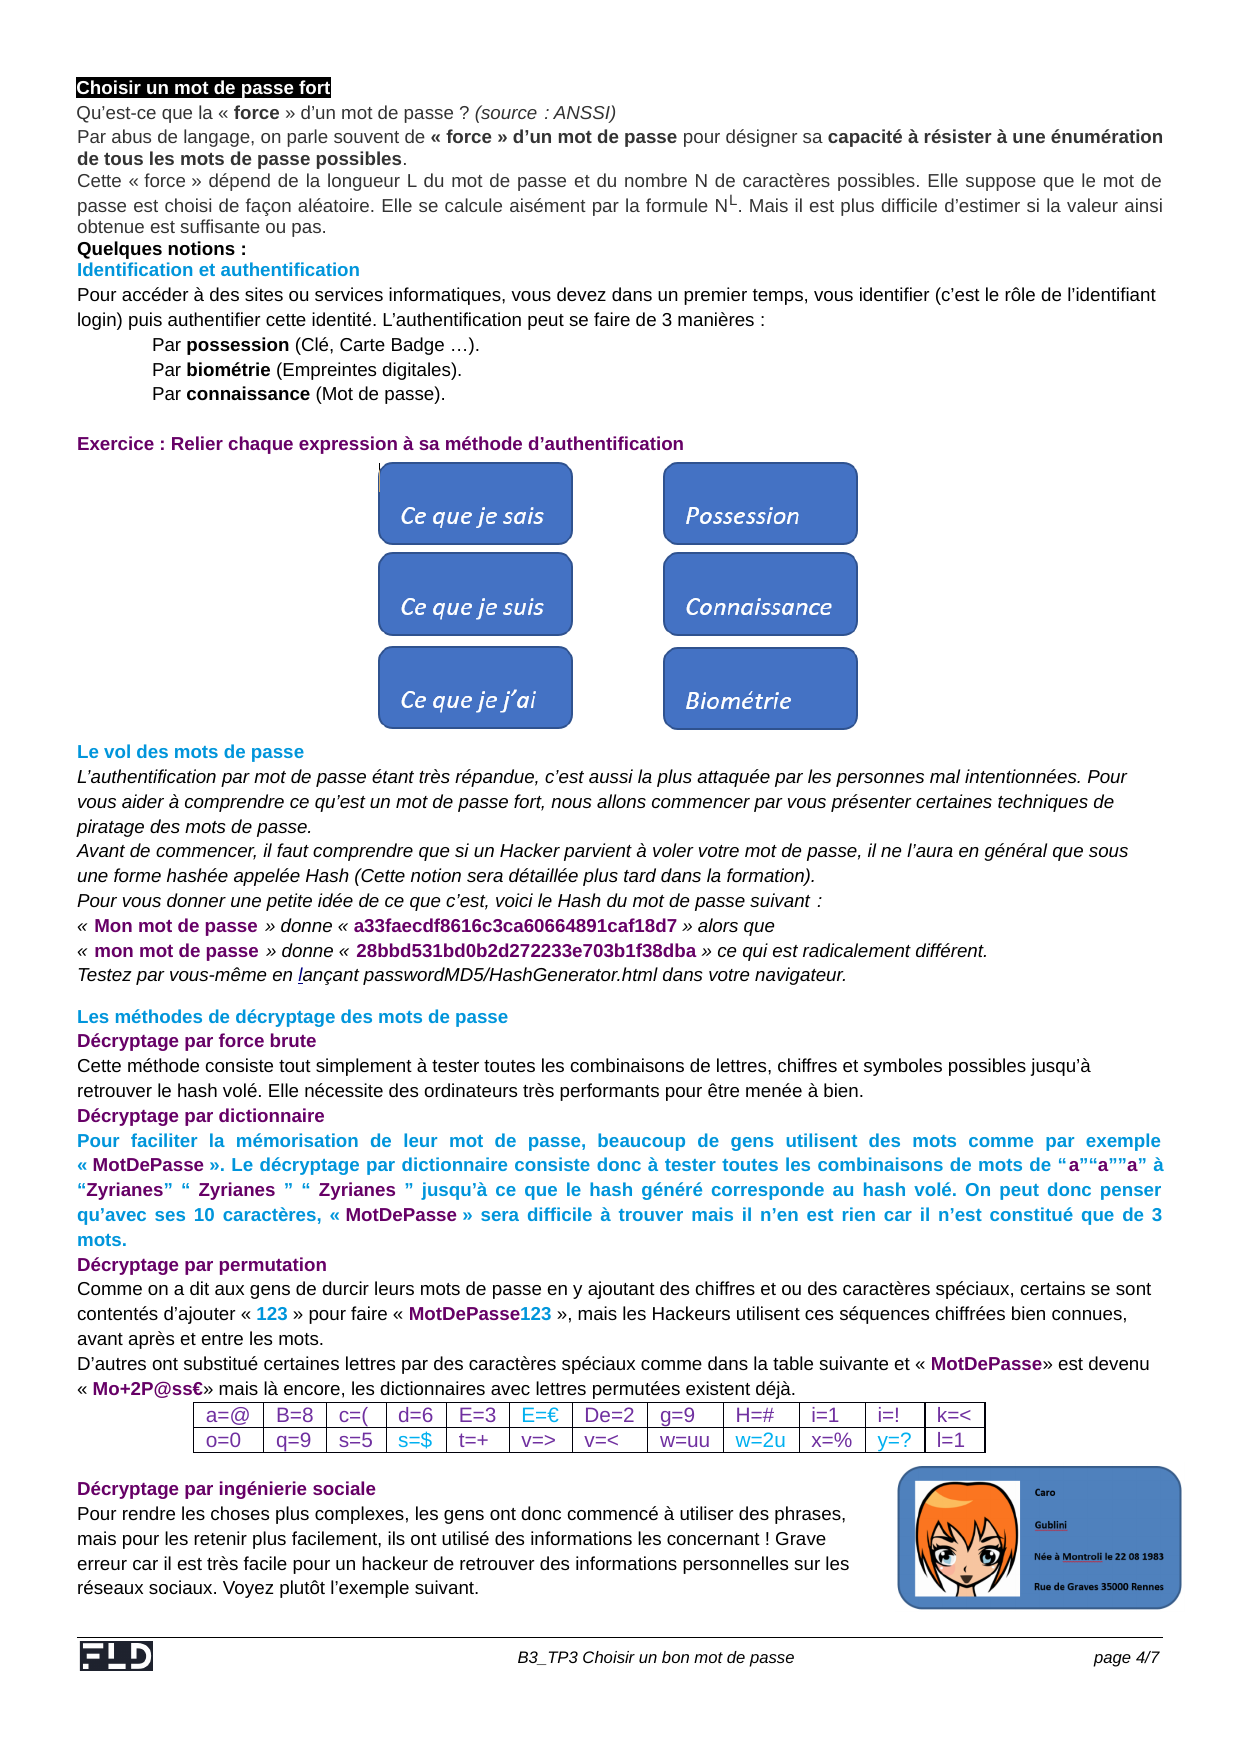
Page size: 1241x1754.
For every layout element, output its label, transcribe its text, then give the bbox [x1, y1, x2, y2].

table_header d=6 [387, 1403, 446, 1427]
text Décryptage par dictionnaire [77, 1104, 1163, 1126]
table_cell s=5 [327, 1428, 386, 1452]
text Pour faciliter la mémorisation de leur mot de passe, beaucoup de gens utilisent des mots comme par exemple « MotDePasse ». Le décryptage par dictionnaire consiste donc à tester toutes les combinaisons de mots de “a”“a””a” à “Zyrianes” “ Zyrianes ” “ Zyrianes ” jusqu’à ce que le hash généré corresponde au hash volé. On peut donc penser qu’avec ses 10 caractères, « MotDePasse » sera difficile à trouver mais il n’en est rien car il n’est constitué que de 3 mots. [77, 1129, 1163, 1250]
text Comme on a dit aux gens de durcir leurs mots de passe en y ajoutant des chiffres et ou des caractères spéciaux, certains se sont contentés d’ajouter « 123 » pour faire « MotDePasse123 », mais les Hackeurs utilisent ces séquences chiffrées bien connues, avant après et entre les mots. [77, 1278, 1163, 1349]
text L’authentification par mot de passe étant très répandue, c’est aussi la plus attaquée par les personnes mal intentionnées. Pour vous aider à comprendre ce qu’est un mot de passe fort, nous allons commencer par vous présenter certaines techniques de piratage des mots de passe. [77, 766, 1163, 837]
table_cell y=? [866, 1428, 924, 1452]
table_header E=3 [447, 1403, 509, 1427]
text Les méthodes de décryptage des mots de passe [77, 1005, 1163, 1027]
table_cell s=$ [387, 1428, 446, 1452]
table_cell v=> [510, 1428, 572, 1452]
table_header g=9 [648, 1403, 723, 1427]
table_header i=1 [800, 1403, 865, 1427]
text Pour accéder à des sites ou services informatiques, vous devez dans un premier temps, vous identifier (c’est le rôle de l’identifiant login) puis authentifier cette identité. L’authentification peut se faire de 3 manières : [77, 284, 1163, 330]
table_cell x=% [800, 1428, 865, 1452]
text Décryptage par ingénierie sociale [77, 1478, 894, 1499]
list Par possession (Clé, Carte Badge …). [114, 334, 1163, 355]
table_header B=8 [264, 1403, 326, 1427]
text « Mon mot de passe » donne « a33faecdf8616c3ca60664891caf18d7 » alors que [77, 914, 1163, 936]
text Testez par vous-même en lançant passwordMD5/HashGenerator.html dans votre navigateur. [77, 964, 1163, 986]
table_header i=! [866, 1403, 924, 1427]
text Avant de commencer, il faut comprendre que si un Hacker parvient à voler votre mot de passe, il ne l’aura en général que sous une forme hashée appelée Hash (Cette notion sera détaillée plus tard dans la formation). [77, 840, 1163, 887]
table_header E=€ [510, 1403, 572, 1427]
table_cell v=< [573, 1428, 647, 1452]
text Choisir un mot de passe fort [76, 77, 1163, 98]
text Le vol des mots de passe [77, 741, 1163, 763]
text Quelques notions : [77, 238, 1163, 259]
table_header H=# [724, 1403, 799, 1427]
table_cell w=2u [724, 1428, 799, 1452]
table_cell w=uu [648, 1428, 723, 1452]
text « mon mot de passe » donne « 28bbd531bd0b2d272233e703b1f38dba » ce qui est radicalement différent. [77, 939, 1163, 961]
text Décryptage par permutation [77, 1253, 1163, 1275]
table_cell q=9 [264, 1428, 326, 1452]
list Par biométrie (Empreintes digitales). [114, 358, 1163, 380]
list Par connaissance (Mot de passe). [114, 383, 1163, 405]
text Qu’est-ce que la « force » d’un mot de passe ? (source : ANSSI) [76, 102, 1163, 123]
text Décryptage par force brute [77, 1030, 1163, 1052]
table_header k=< [926, 1403, 984, 1427]
text Cette « force » dépend de la longueur L du mot de passe et du nombre N de caractères possibles. Elle suppose que le mot de passe est choisi de façon aléatoire. Elle se calcule aisément par la formule NL. Mais il est plus difficile d’estimer si la valeur ainsi obtenue est suffisante ou pas. [77, 169, 1163, 238]
table_header c=( [327, 1403, 386, 1427]
table_cell l=1 [926, 1428, 984, 1452]
table_cell t=+ [447, 1428, 509, 1452]
text Pour vous donner une petite idée de ce que c’est, voici le Hash du mot de passe suivant : [77, 890, 1163, 911]
table_cell o=0 [194, 1428, 263, 1452]
table_header De=2 [573, 1403, 647, 1427]
text D’autres ont substitué certaines lettres par des caractères spéciaux comme dans la table suivante et « MotDePasse» est devenu « Mo+2P@ss€» mais là encore, les dictionnaires avec lettres permutées existent déjà. [77, 1352, 1163, 1399]
text Par abus de langage, on parle souvent de « force » d’un mot de passe pour désigner sa capacité à résister à une énumération de tous les mots de passe possibles. [77, 126, 1163, 169]
table_header a=@ [194, 1403, 263, 1427]
picture [894, 1462, 1185, 1612]
picture [79, 1641, 153, 1671]
text Cette méthode consiste tout simplement à tester toutes les combinaisons de lettres, chiffres et symboles possibles jusqu’à retrouver le hash volé. Elle nécessite des ordinateurs très performants pour être menée à bien. [77, 1055, 1163, 1101]
text Pour rendre les choses plus complexes, les gens ont donc commencé à utiliser des phrases, mais pour les retenir plus facilement, ils ont utilisé des informations les concernant ! Grave erreur car il est très facile pour un hackeur de retrouver des informations personnelles sur les réseaux sociaux. Voyez plutôt l’exemple suivant. [77, 1503, 894, 1599]
picture [373, 457, 866, 736]
text Exercice : Relier chaque expression à sa méthode d’authentification [77, 433, 1163, 454]
text Identification et authentification [77, 259, 1163, 281]
